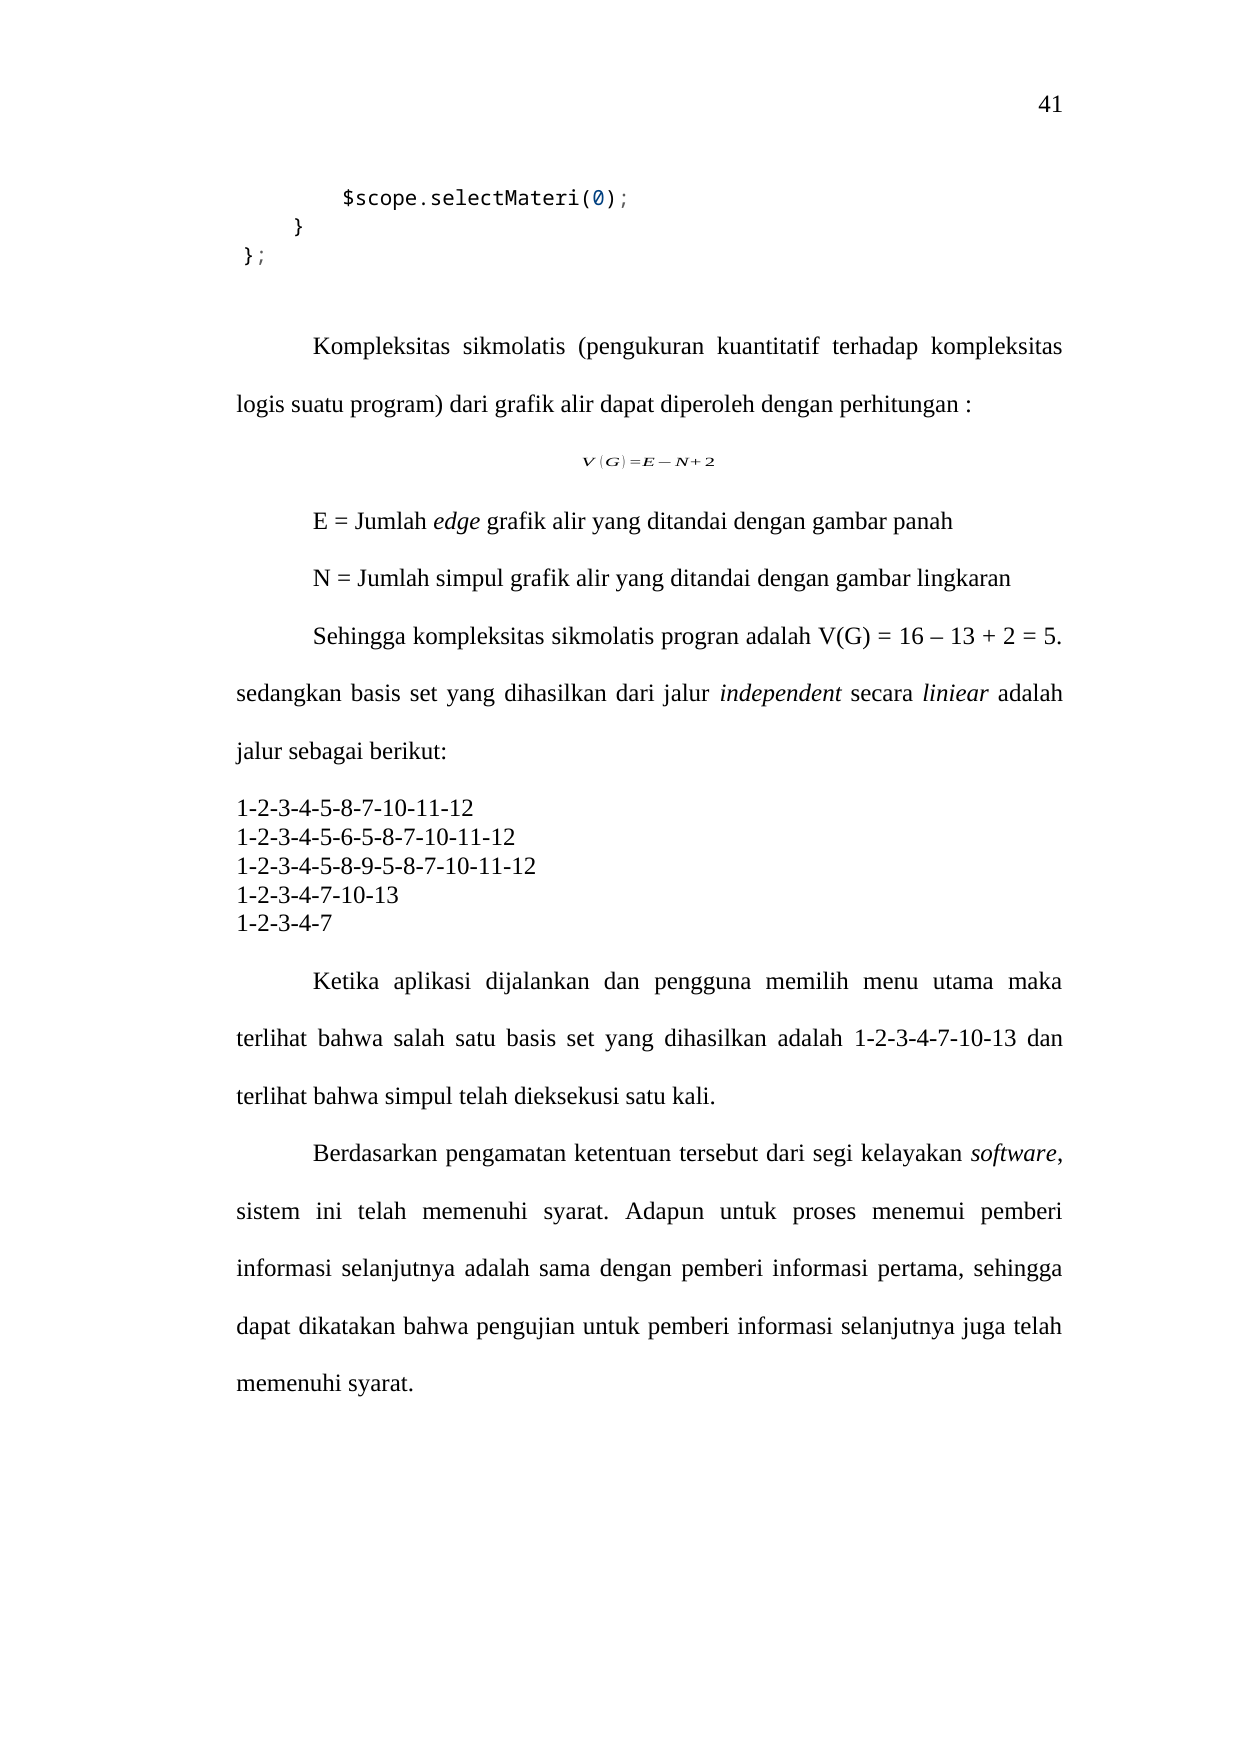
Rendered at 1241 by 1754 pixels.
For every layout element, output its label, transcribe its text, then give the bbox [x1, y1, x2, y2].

text 1-2-3-4-7-10-13 [236, 880, 1063, 908]
text E = Jumlah edge grafik alir yang ditandai dengan gambar panah [236, 506, 1063, 535]
text Ketika aplikasi dijalankan dan pengguna memilih menu utama maka terlihat bahwa salah satu basis set yang dihasilkan adalah 1-2-3-4-7-10-13 dan terlihat bahwa simpul telah dieksekusi satu kali. [236, 966, 1063, 1110]
text Sehingga kompleksitas sikmolatis progran adalah V(G) = 16 – 13 + 2 = 5. sedangkan basis set yang dihasilkan dari jalur independent secara liniear adalah jalur sebagai berikut: [236, 621, 1063, 765]
text 1-2-3-4-7 [236, 908, 1063, 937]
text N = Jumlah simpul grafik alir yang ditandai dengan gambar lingkaran [236, 563, 1063, 592]
text Kompleksitas sikmolatis (pengukuran kuantitatif terhadap kompleksitas logis suatu program) dari grafik alir dapat diperoleh dengan perhitungan : [236, 331, 1063, 418]
text Berdasarkan pengamatan ketentuan tersebut dari segi kelayakan software, sistem ini telah memenuhi syarat. Adapun untuk proses menemui pemberi informasi selanjutnya adalah sama dengan pemberi informasi pertama, sehingga dapat dikatakan bahwa pengujian untuk pemberi informasi selanjutnya juga telah memenuhi syarat. [236, 1138, 1063, 1397]
text 1-2-3-4-5-8-7-10-11-12 [236, 793, 1063, 822]
table_cell [989, 177, 1063, 274]
table_cell $scope.selectMateri(0); } }; [236, 177, 989, 274]
text 1-2-3-4-5-8-9-5-8-7-10-11-12 [236, 851, 1063, 880]
text 1-2-3-4-5-6-5-8-7-10-11-12 [236, 822, 1063, 851]
